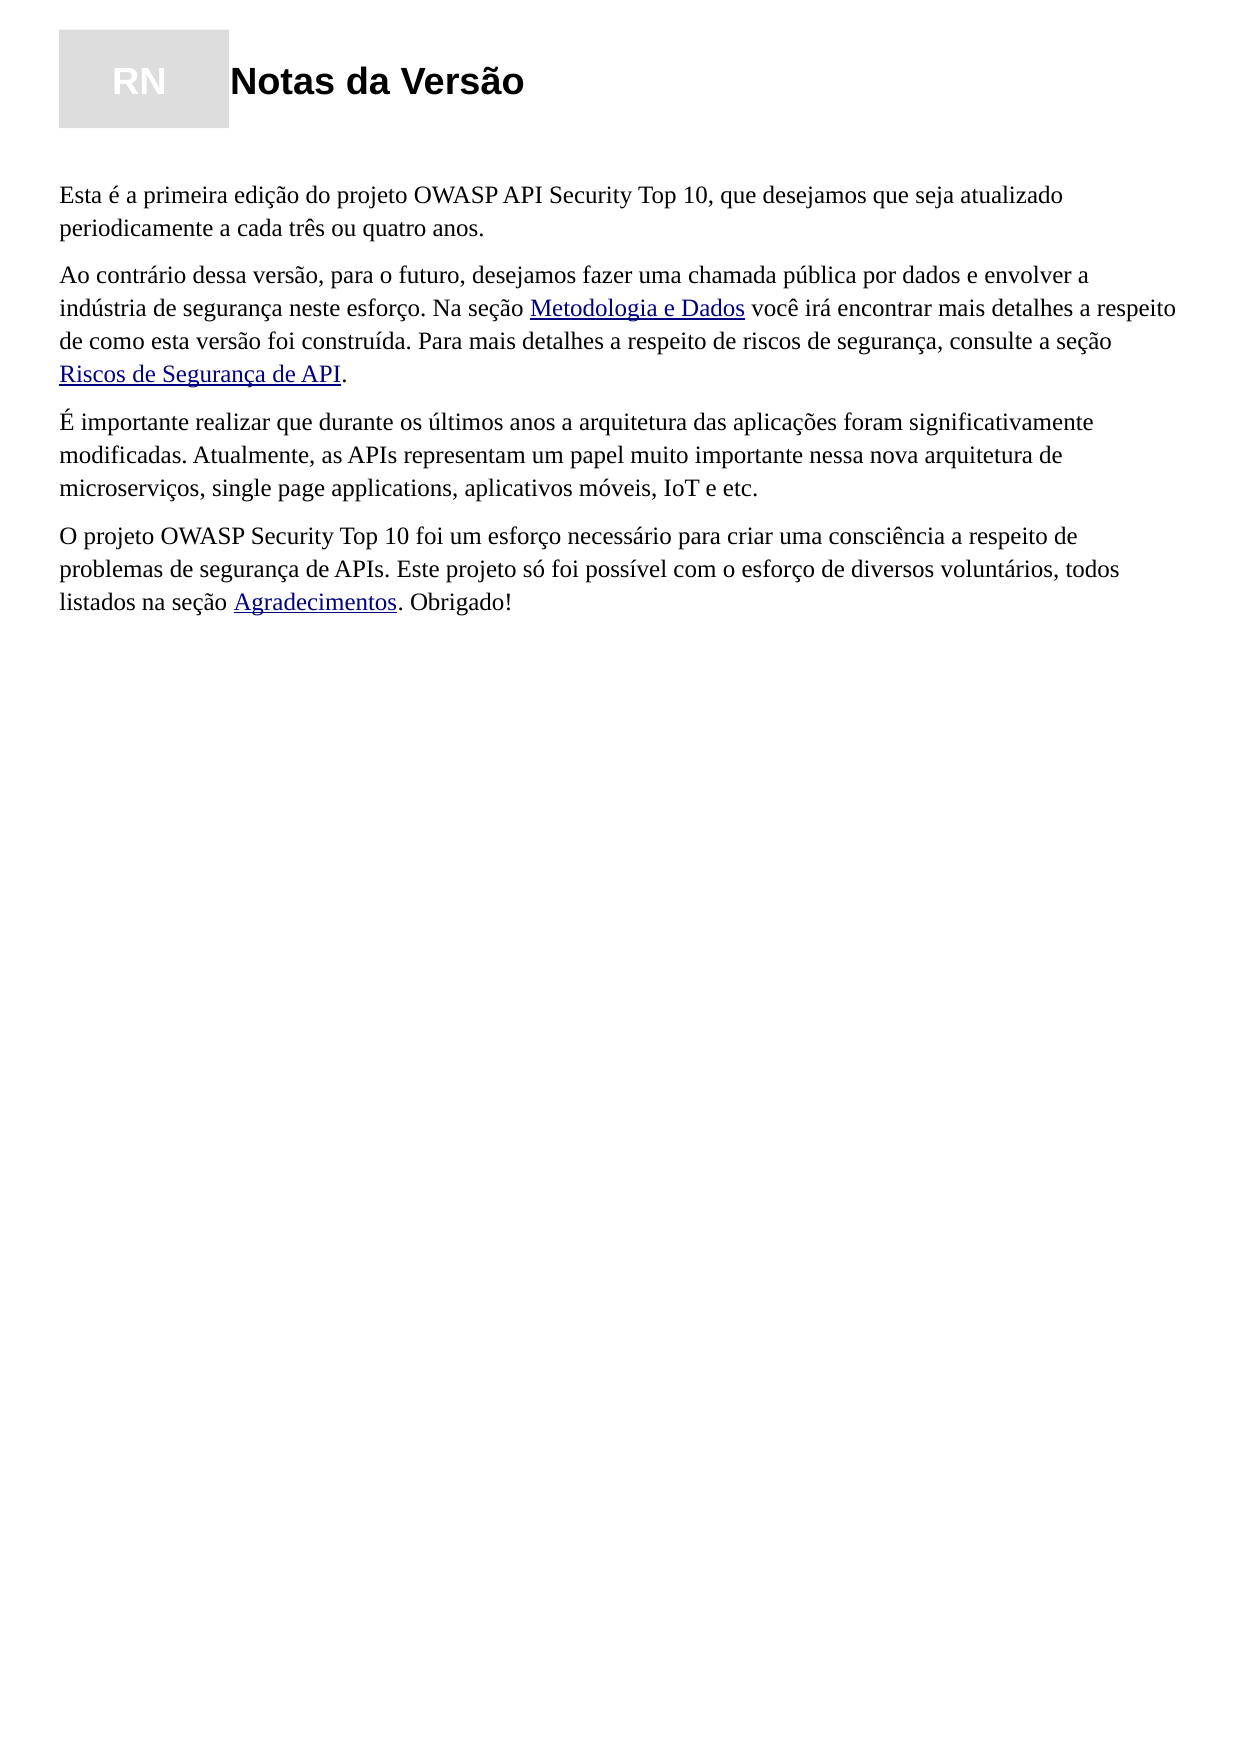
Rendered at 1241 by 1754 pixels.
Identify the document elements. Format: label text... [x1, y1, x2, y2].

text Ao contrário dessa versão, para o futuro, desejamos fazer uma chamada pública por dados e envolver a indústria de segurança neste esforço. Na seção Metodologia e Dados você irá encontrar mais detalhes a respeito de como esta versão foi construída. Para mais detalhes a respeito de riscos de segurança, consulte a seção Riscos de Segurança de API. [59, 260, 1181, 388]
text O projeto OWASP Security Top 10 foi um esforço necessário para criar uma consciência a respeito de problemas de segurança de APIs. Este projeto só foi possível com o esforço de diversos voluntários, todos listados na seção Agradecimentos. Obrigado! [59, 521, 1181, 616]
text Esta é a primeira edição do projeto OWASP API Security Top 10, que desejamos que seja atualizado periodicamente a cada três ou quatro anos. [59, 180, 1181, 242]
text É importante realizar que durante os últimos anos a arquitetura das aplicações foram significativamente modificadas. Atualmente, as APIs representam um papel muito importante nessa nova arquitetura de microserviços, single page applications, aplicativos móveis, IoT e etc. [59, 407, 1181, 502]
